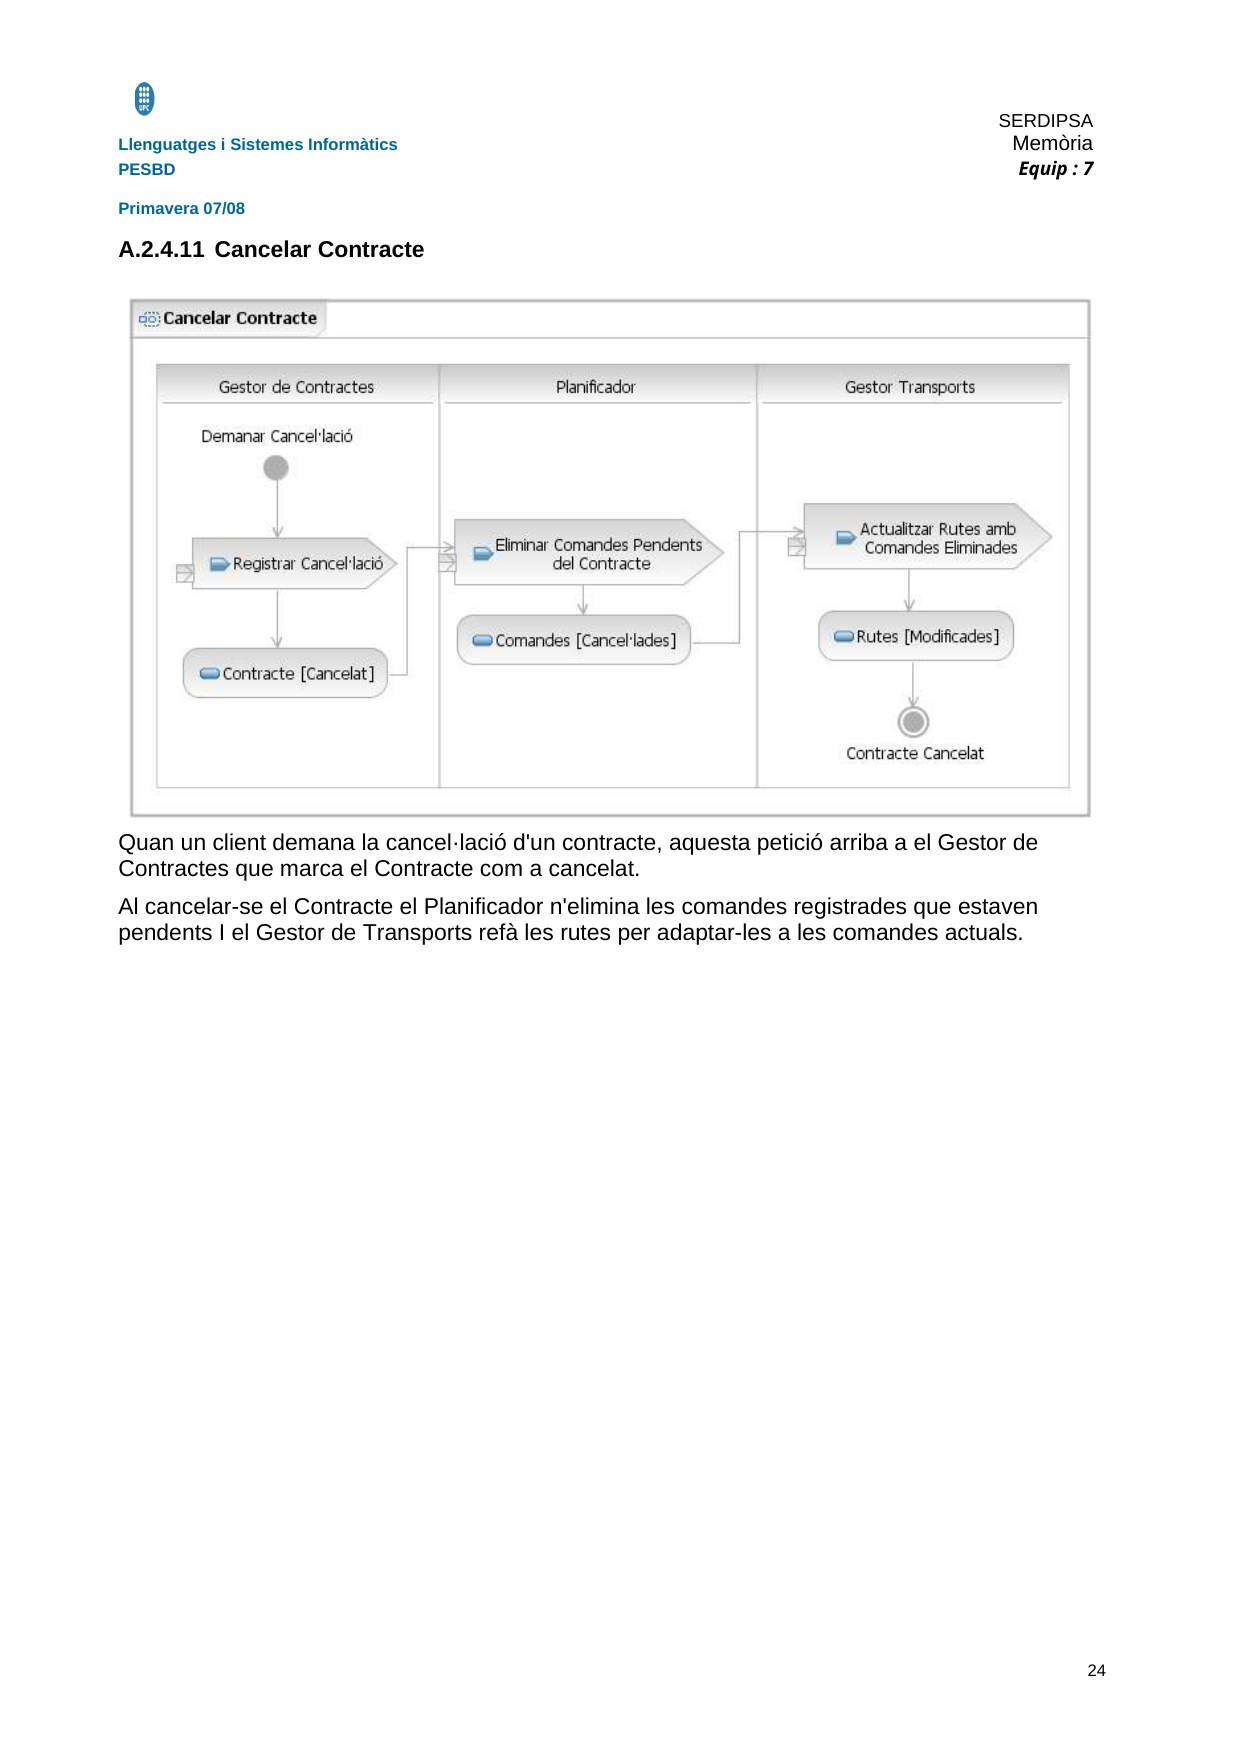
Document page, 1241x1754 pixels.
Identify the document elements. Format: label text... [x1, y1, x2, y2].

subtitle Cancelar Contracte [118, 236, 1106, 262]
text Al cancelar-se el Contracte el Planificador n'elimina les comandes registrades que estaven pendents I el Gestor de Transports refà les rutes per adaptar-les a les comandes actuals. [118, 894, 1106, 945]
text Quan un client demana la cancel·lació d'un contracte, aquesta petició arriba a el Gestor de Contractes que marca el Contracte com a cancelat. [118, 831, 1106, 881]
picture [118, 287, 1107, 831]
text [118, 268, 1106, 287]
